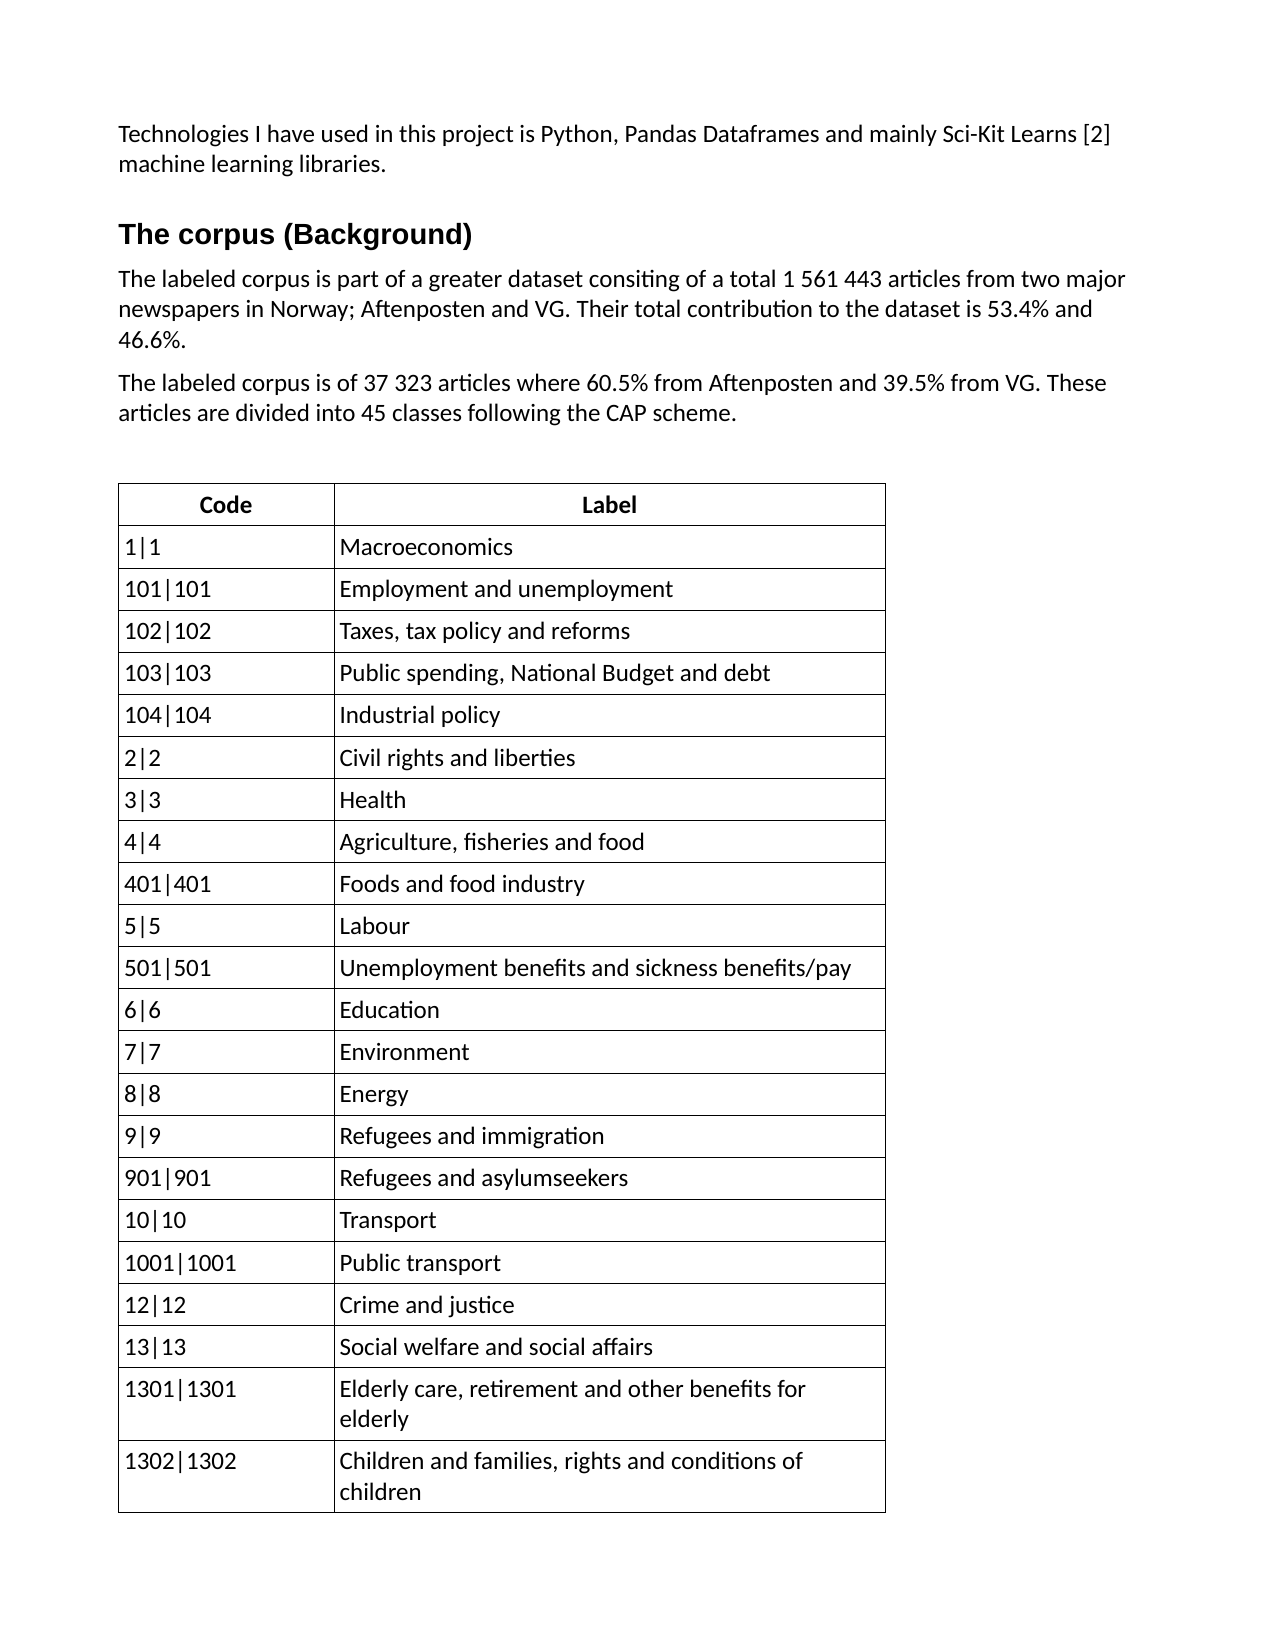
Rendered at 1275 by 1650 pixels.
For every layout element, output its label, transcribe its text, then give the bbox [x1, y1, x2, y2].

table_cell 4|4 [119, 821, 334, 862]
table_cell 501|501 [119, 947, 334, 988]
subtitle The corpus (Background) [118, 217, 1157, 250]
table_cell 104|104 [119, 695, 334, 736]
table_cell 9|9 [119, 1116, 334, 1157]
table_cell 1001|1001 [119, 1242, 334, 1283]
table_cell 901|901 [119, 1158, 334, 1199]
table_cell 102|102 [119, 611, 334, 652]
table_cell Agriculture, fisheries and food [335, 821, 885, 862]
table_cell 10|10 [119, 1200, 334, 1241]
table_cell 1301|1301 [119, 1368, 334, 1440]
table_cell 101|101 [119, 569, 334, 609]
table_cell 3|3 [119, 779, 334, 820]
table_cell Refugees and immigration [335, 1116, 885, 1157]
table_cell Public spending, National Budget and debt [335, 653, 885, 694]
table_cell 8|8 [119, 1074, 334, 1114]
table_cell 12|12 [119, 1284, 334, 1325]
table_cell 1302|1302 [119, 1441, 334, 1512]
text The labeled corpus is of 37 323 articles where 60.5% from Aftenposten and 39.5% from VG. These articles are divided into 45 classes following the CAP scheme. [118, 367, 1157, 428]
table_cell 7|7 [119, 1031, 334, 1072]
table_cell Education [335, 989, 885, 1030]
table_cell Energy [335, 1074, 885, 1114]
table_header Label [335, 484, 885, 525]
table_cell Refugees and asylumseekers [335, 1158, 885, 1199]
text The labeled corpus is part of a greater dataset consiting of a total 1 561 443 articles from two major newspapers in Norway; Aftenposten and VG. Their total contribution to the dataset is 53.4% and 46.6%. [118, 263, 1157, 354]
table_cell 2|2 [119, 737, 334, 778]
table_cell Elderly care, retirement and other benefits for elderly [335, 1368, 885, 1440]
table_cell Health [335, 779, 885, 820]
table_cell Foods and food industry [335, 863, 885, 904]
table_cell Industrial policy [335, 695, 885, 736]
table_cell Civil rights and liberties [335, 737, 885, 778]
table_cell Unemployment benefits and sickness benefits/pay [335, 947, 885, 988]
table_cell 401|401 [119, 863, 334, 904]
table_cell Children and families, rights and conditions of children [335, 1441, 885, 1512]
table_cell Employment and unemployment [335, 569, 885, 609]
table_cell Environment [335, 1031, 885, 1072]
table_header Code [119, 484, 334, 525]
table_cell Taxes, tax policy and reforms [335, 611, 885, 652]
table_cell Transport [335, 1200, 885, 1241]
table_cell 103|103 [119, 653, 334, 694]
table_cell 5|5 [119, 905, 334, 946]
table_cell 6|6 [119, 989, 334, 1030]
table_cell Macroeconomics [335, 526, 885, 567]
table_cell Crime and justice [335, 1284, 885, 1325]
table_cell Social welfare and social affairs [335, 1326, 885, 1367]
table_cell 1|1 [119, 526, 334, 567]
text Technologies I have used in this project is Python, Pandas Dataframes and mainly Sci-Kit Learns [2] machine learning libraries. [118, 118, 1157, 179]
table_cell Labour [335, 905, 885, 946]
table_cell 13|13 [119, 1326, 334, 1367]
table_cell Public transport [335, 1242, 885, 1283]
